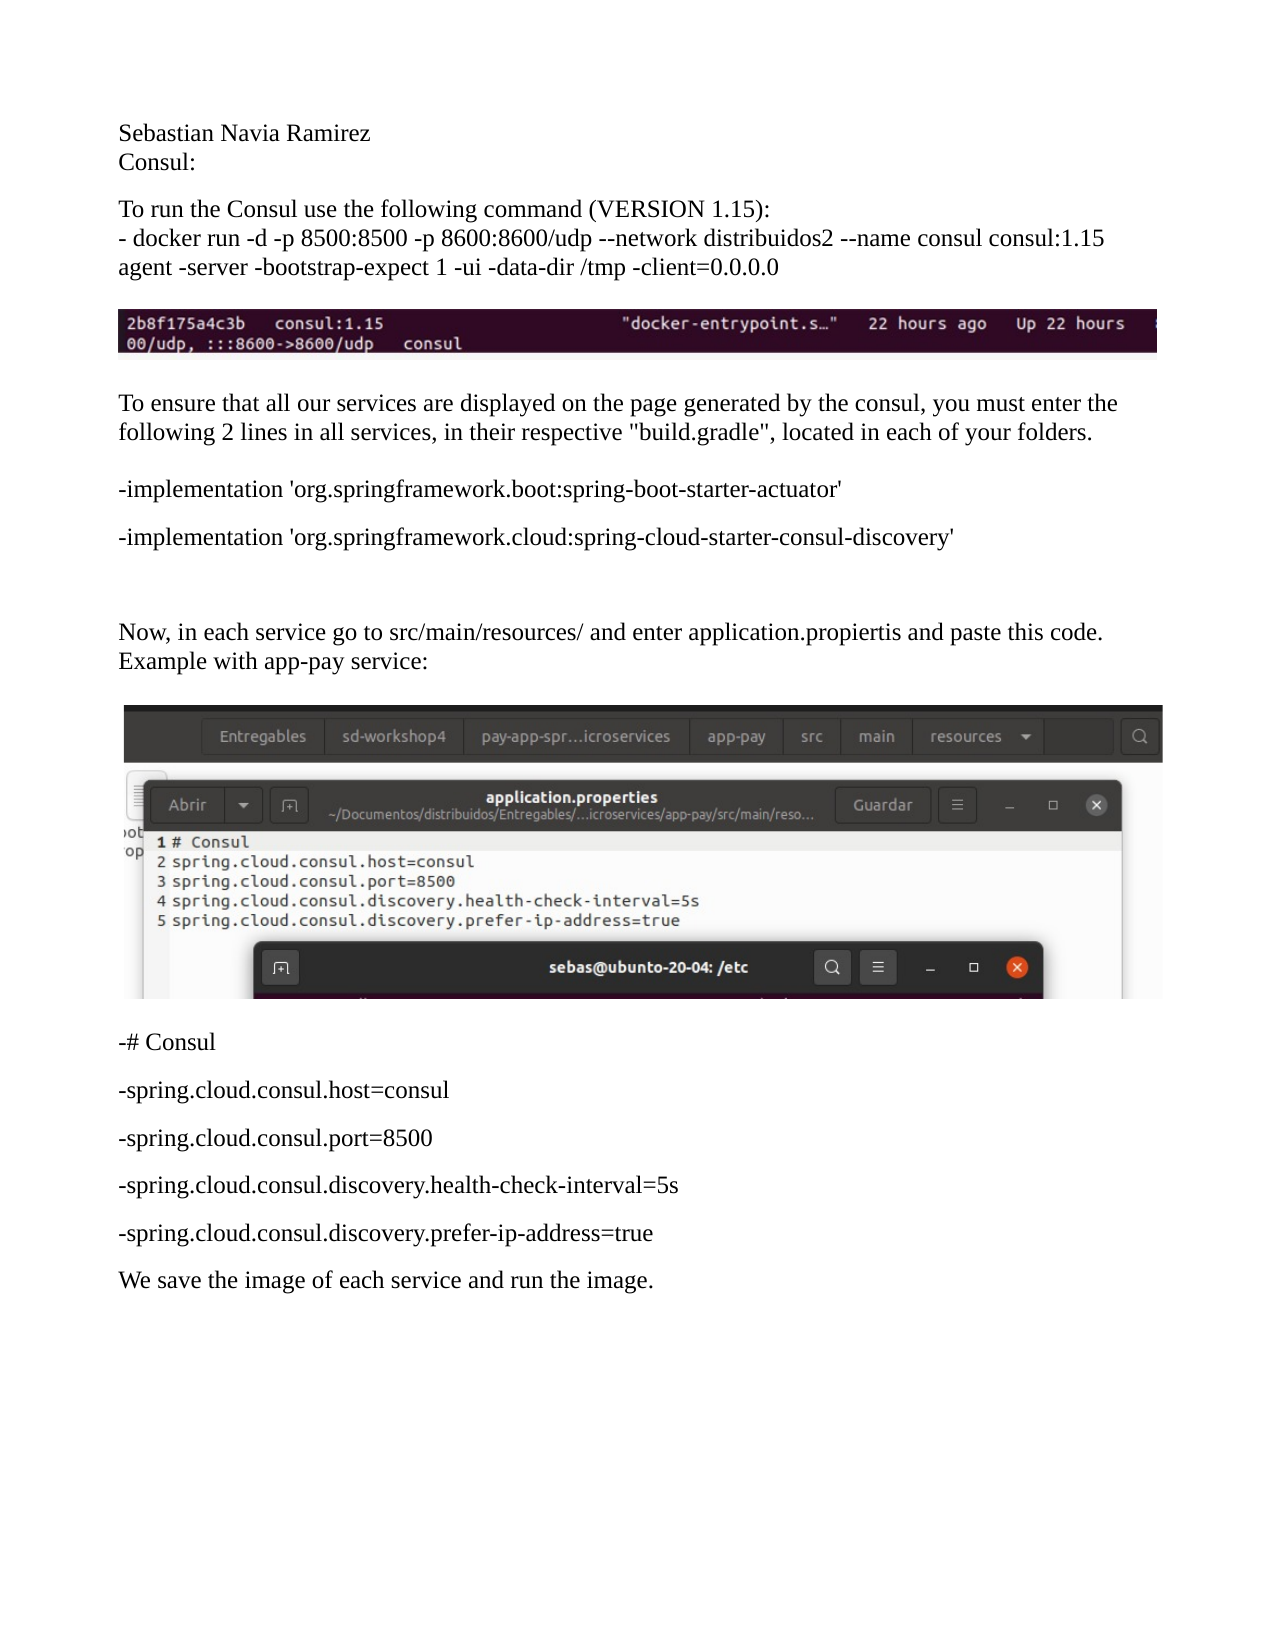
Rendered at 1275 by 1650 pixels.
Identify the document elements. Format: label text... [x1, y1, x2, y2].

picture [118, 309, 1157, 360]
text Now, in each service go to src/main/resources/ and enter application.propiertis and paste this code. [118, 617, 1157, 646]
text - docker run -d -p 8500:8500 -p 8600:8600/udp --network distribuidos2 --name consul consul:1.15 agent -server -bootstrap-expect 1 -ui -data-dir /tmp -client=0.0.0.0 [118, 223, 1157, 281]
text -# Consul [118, 1027, 1157, 1056]
text To run the Consul use the following command (VERSION 1.15): [118, 194, 1157, 223]
text -implementation 'org.springframework.cloud:spring-cloud-starter-consul-discovery' [118, 522, 1157, 551]
text -spring.cloud.consul.port=8500 [118, 1123, 1157, 1151]
text Example with app-pay service: [118, 646, 1157, 674]
picture [123, 705, 1163, 999]
text To ensure that all our services are displayed on the page generated by the consul, you must enter the following 2 lines in all services, in their respective "build.gradle", located in each of your folders. [118, 388, 1157, 445]
text -spring.cloud.consul.host=consul [118, 1075, 1157, 1104]
text Consul: [118, 147, 1157, 176]
text -spring.cloud.consul.discovery.health-check-interval=5s [118, 1170, 1157, 1199]
text -implementation 'org.springframework.boot:spring-boot-starter-actuator' [118, 474, 1157, 503]
text We save the image of each service and run the image. [118, 1266, 1157, 1294]
text Sebastian Navia Ramirez [118, 118, 1157, 147]
text -spring.cloud.consul.discovery.prefer-ip-address=true [118, 1218, 1157, 1247]
